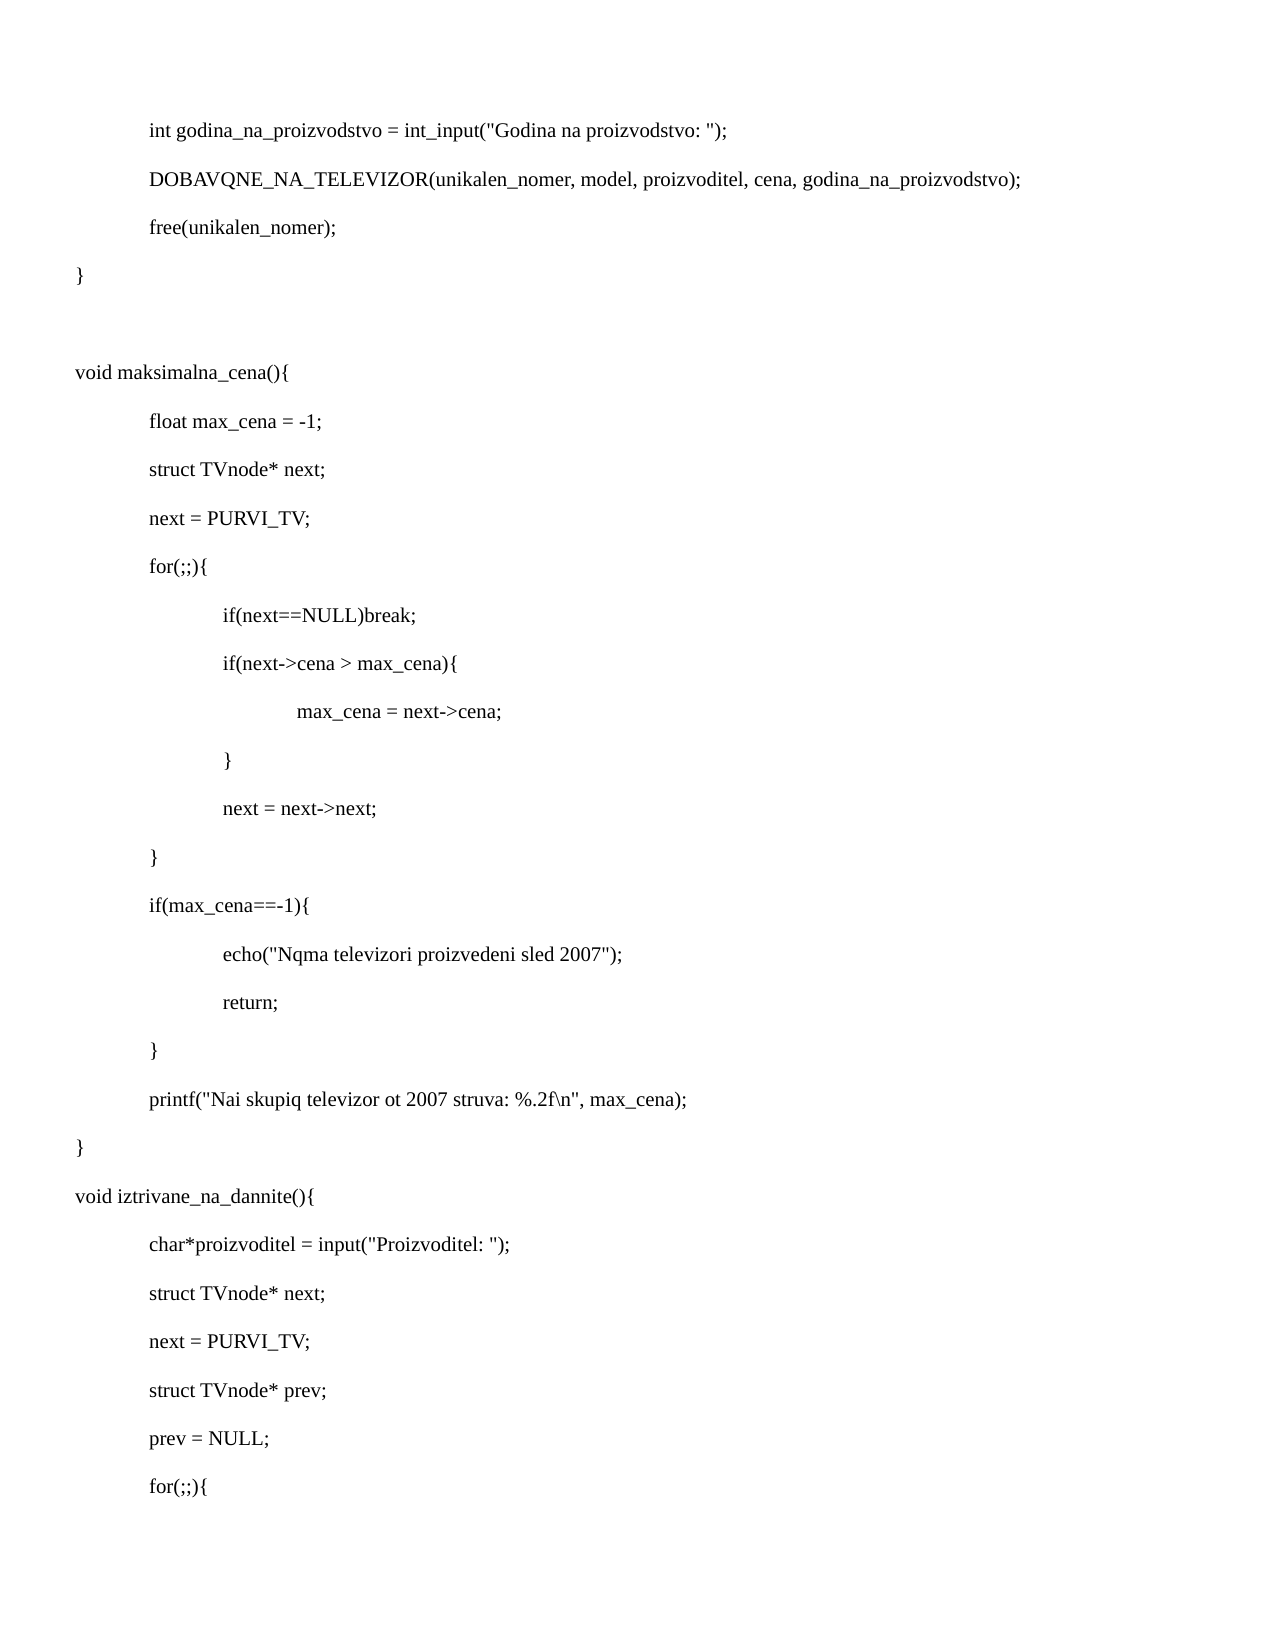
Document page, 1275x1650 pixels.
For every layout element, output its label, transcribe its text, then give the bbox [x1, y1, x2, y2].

text struct TVnode* prev; [75, 1377, 1209, 1402]
text for(;;){ [75, 554, 1209, 578]
text if(next==NULL)break; [75, 602, 1209, 627]
text next = next->next; [75, 796, 1209, 820]
text next = PURVI_TV; [75, 506, 1209, 530]
text printf("Nai skupiq televizor ot 2007 struva: %.2f\n", max_cena); [75, 1087, 1209, 1111]
text } [75, 1135, 1209, 1159]
text } [75, 1038, 1209, 1062]
text float max_cena = -1; [75, 409, 1209, 433]
text max_cena = next->cena; [75, 699, 1209, 723]
text echo("Nqma televizori proizvedeni sled 2007"); [75, 942, 1209, 966]
text next = PURVI_TV; [75, 1329, 1209, 1353]
text for(;;){ [75, 1474, 1209, 1498]
text } [75, 263, 1209, 287]
text char*proizvoditel = input("Proizvoditel: "); [75, 1232, 1209, 1256]
text } [75, 748, 1209, 772]
text } [75, 845, 1209, 869]
text prev = NULL; [75, 1426, 1209, 1450]
text if(next->cena > max_cena){ [75, 651, 1209, 675]
text void iztrivane_na_dannite(){ [75, 1184, 1209, 1208]
text int godina_na_proizvodstvo = int_input("Godina na proizvodstvo: "); [75, 118, 1209, 142]
text free(unikalen_nomer); [75, 215, 1209, 239]
text return; [75, 990, 1209, 1014]
text DOBAVQNE_NA_TELEVIZOR(unikalen_nomer, model, proizvoditel, cena, godina_na_proizvodstvo); [75, 167, 1209, 191]
text struct TVnode* next; [75, 1281, 1209, 1305]
text void maksimalna_cena(){ [75, 360, 1209, 384]
text if(max_cena==-1){ [75, 893, 1209, 917]
text struct TVnode* next; [75, 457, 1209, 481]
